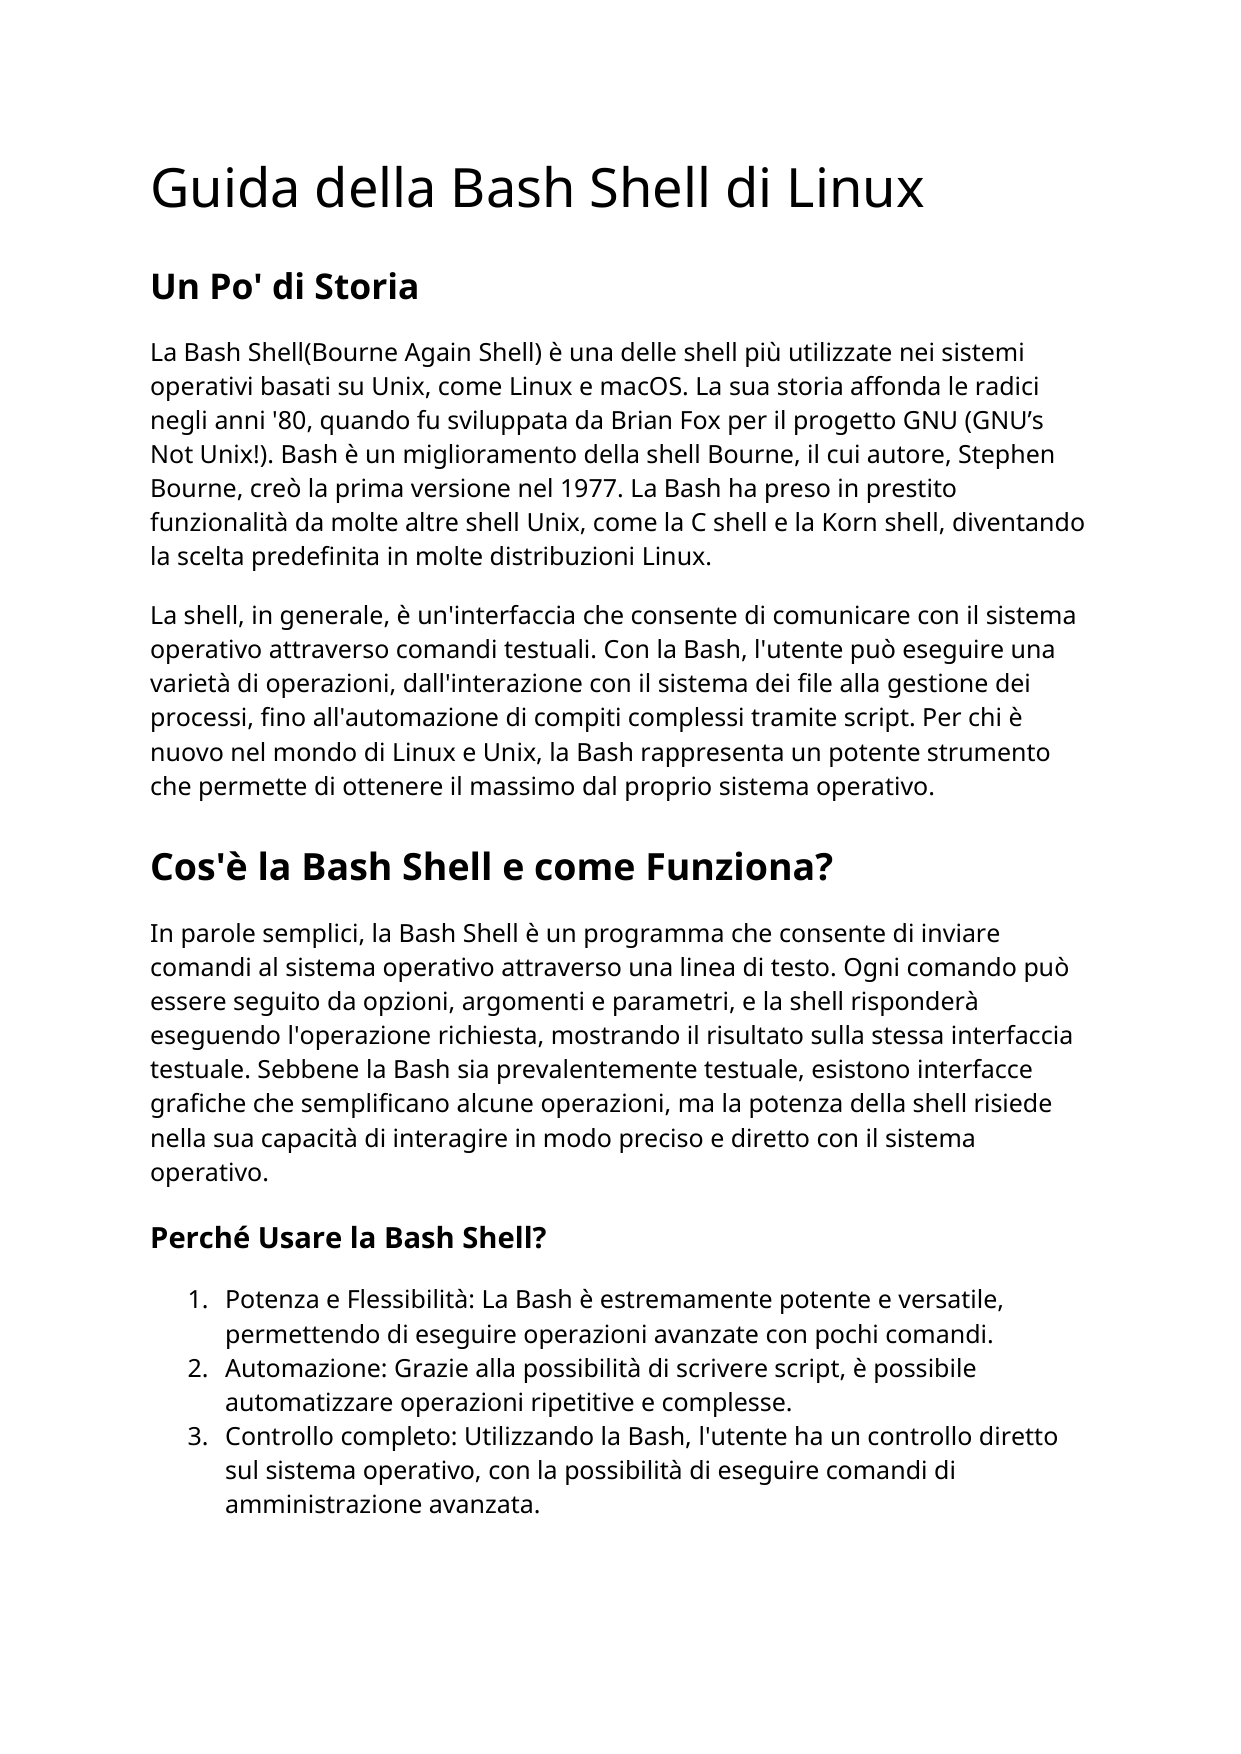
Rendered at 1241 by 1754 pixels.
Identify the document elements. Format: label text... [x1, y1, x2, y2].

text La Bash Shell(Bourne Again Shell) è una delle shell più utilizzate nei sistemi operativi basati su Unix, come Linux e macOS. La sua storia affonda le radici negli anni '80, quando fu sviluppata da Brian Fox per il progetto GNU (GNU’s Not Unix!). Bash è un miglioramento della shell Bourne, il cui autore, Stephen Bourne, creò la prima versione nel 1977. La Bash ha preso in prestito funzionalità da molte altre shell Unix, come la C shell e la Korn shell, diventando la scelta predefinita in molte distribuzioni Linux. [150, 334, 1090, 573]
subtitle Perché Usare la Bash Shell? [150, 1217, 1090, 1257]
title Guida della Bash Shell di Linux [150, 150, 1090, 224]
subtitle Cos'è la Bash Shell e come Funziona? [150, 840, 1090, 891]
subtitle Un Po' di Storia [150, 261, 1090, 309]
list Potenza e Flessibilità: La Bash è estremamente potente e versatile, permettendo di eseguire operazioni avanzate con pochi comandi. [187, 1282, 1090, 1350]
list Automazione: Grazie alla possibilità di scrivere script, è possibile automatizzare operazioni ripetitive e complesse. [187, 1350, 1090, 1418]
text La shell, in generale, è un'interfaccia che consente di comunicare con il sistema operativo attraverso comandi testuali. Con la Bash, l'utente può eseguire una varietà di operazioni, dall'interazione con il sistema dei file alla gestione dei processi, fino all'automazione di compiti complessi tramite script. Per chi è nuovo nel mondo di Linux e Unix, la Bash rappresenta un potente strumento che permette di ottenere il massimo dal proprio sistema operativo. [150, 598, 1090, 802]
text In parole semplici, la Bash Shell è un programma che consente di inviare comandi al sistema operativo attraverso una linea di testo. Ogni comando può essere seguito da opzioni, argomenti e parametri, e la shell risponderà eseguendo l'operazione richiesta, mostrando il risultato sulla stessa interfaccia testuale. Sebbene la Bash sia prevalentemente testuale, esistono interfacce grafiche che semplificano alcune operazioni, ma la potenza della shell risiede nella sua capacità di interagire in modo preciso e diretto con il sistema operativo. [150, 916, 1090, 1188]
list Controllo completo: Utilizzando la Bash, l'utente ha un controllo diretto sul sistema operativo, con la possibilità di eseguire comandi di amministrazione avanzata. [187, 1418, 1090, 1521]
